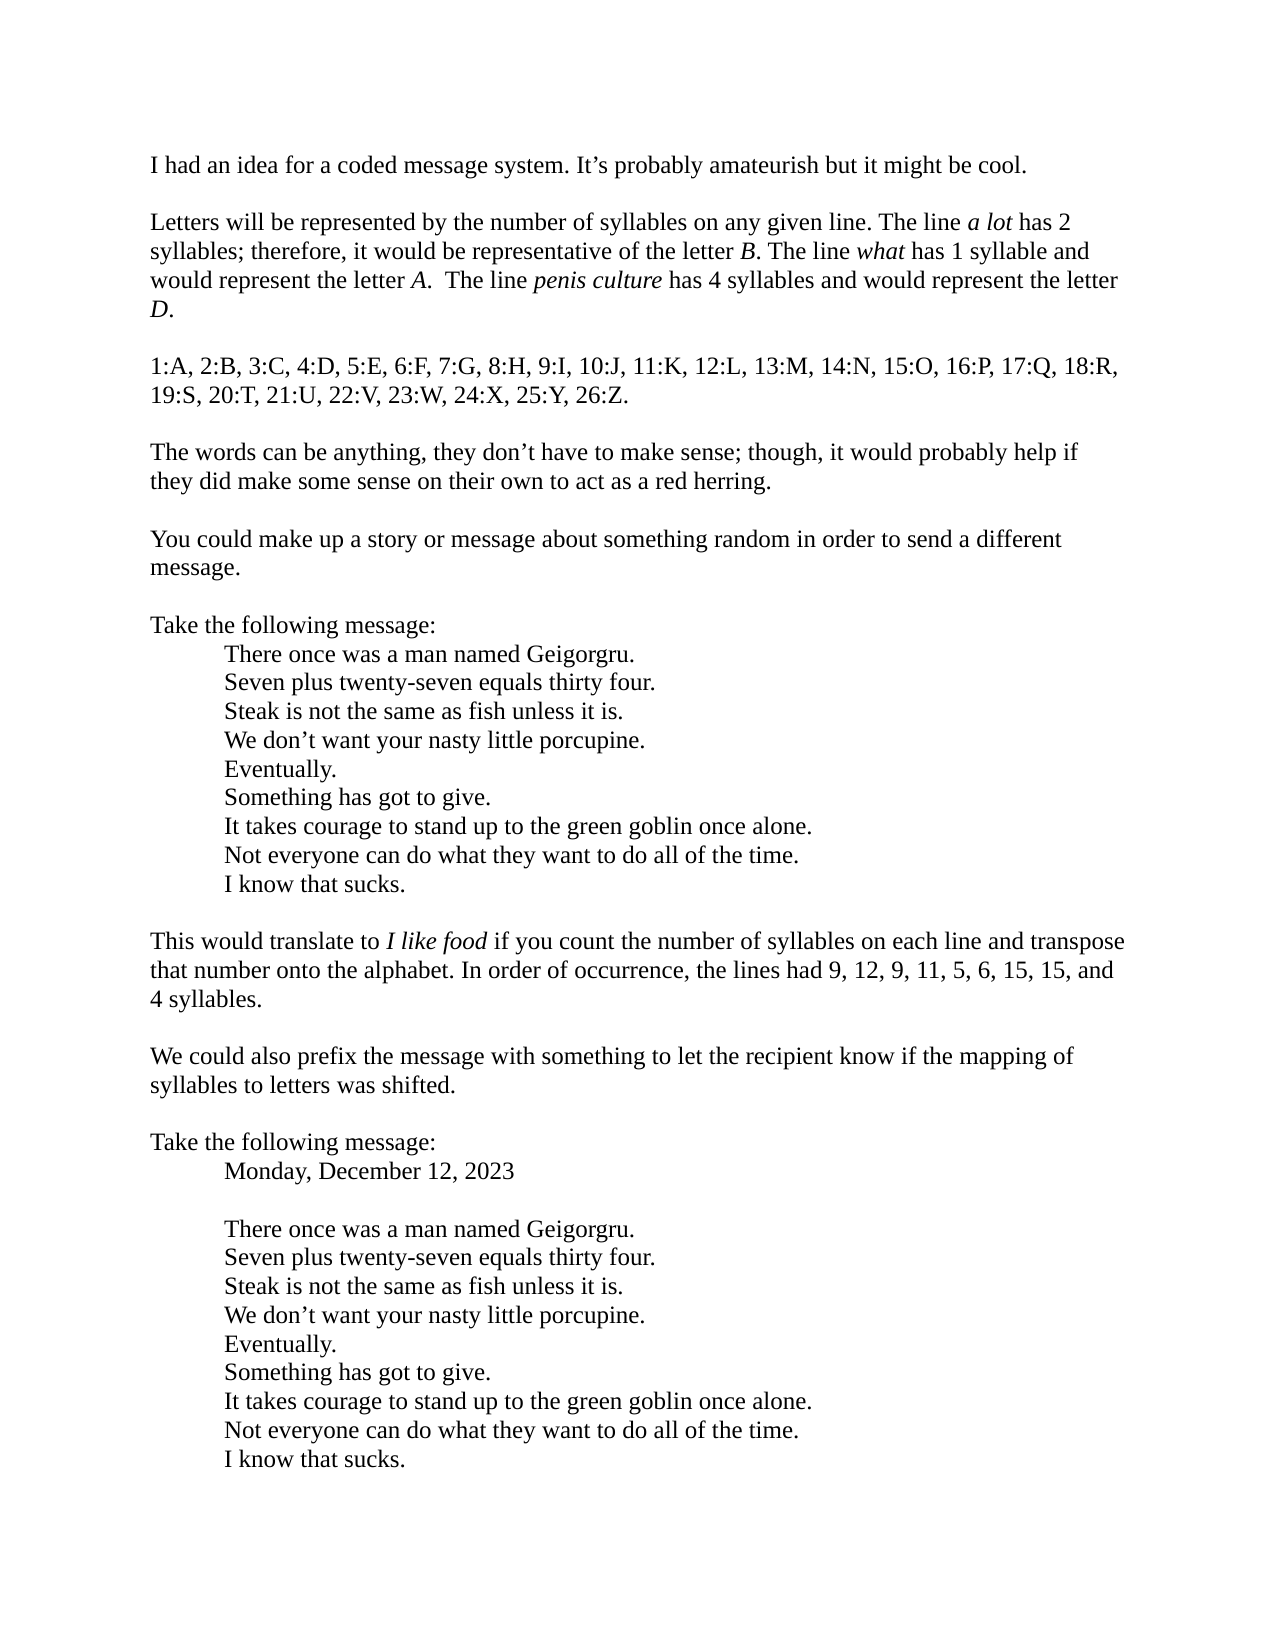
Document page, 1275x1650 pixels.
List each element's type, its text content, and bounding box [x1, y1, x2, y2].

text This would translate to I like food if you count the number of syllables on each line and transpose that number onto the alphabet. In order of occurrence, the lines had 9, 12, 9, 11, 5, 6, 15, 15, and 4 syllables. [150, 926, 1125, 1012]
text You could make up a story or message about something random in order to send a different message. [150, 524, 1125, 581]
text It takes courage to stand up to the green goblin once alone. [224, 811, 1125, 840]
text We don’t want your nasty little porcupine. [224, 725, 1125, 754]
text Steak is not the same as fish unless it is. [224, 1271, 1125, 1300]
text Eventually. [224, 1329, 1125, 1357]
text Something has got to give. [224, 1357, 1125, 1386]
text Take the following message: [150, 1127, 1125, 1156]
text Seven plus twenty-seven equals thirty four. [224, 1242, 1125, 1271]
text We could also prefix the message with something to let the recipient know if the mapping of syllables to letters was shifted. [150, 1041, 1125, 1099]
text Eventually. [224, 754, 1125, 782]
text We don’t want your nasty little porcupine. [224, 1300, 1125, 1329]
text I know that sucks. [224, 869, 1125, 897]
text It takes courage to stand up to the green goblin once alone. [224, 1386, 1125, 1415]
text Seven plus twenty-seven equals thirty four. [224, 667, 1125, 696]
text Not everyone can do what they want to do all of the time. [224, 840, 1125, 869]
text Letters will be represented by the number of syllables on any given line. The line a lot has 2 syllables; therefore, it would be representative of the letter B. The line what has 1 syllable and would represent the letter A. The line penis culture has 4 syllables and would represent the letter D. [150, 207, 1125, 322]
text 1:A, 2:B, 3:C, 4:D, 5:E, 6:F, 7:G, 8:H, 9:I, 10:J, 11:K, 12:L, 13:M, 14:N, 15:O, 16:P, 17:Q, 18:R, 19:S, 20:T, 21:U, 22:V, 23:W, 24:X, 25:Y, 26:Z. [150, 351, 1125, 409]
text I know that sucks. [224, 1444, 1125, 1472]
text Take the following message: [150, 610, 1125, 639]
text I had an idea for a coded message system. It’s probably amateurish but it might be cool. [150, 150, 1125, 179]
text Monday, December 12, 2023 [224, 1156, 1125, 1185]
text Not everyone can do what they want to do all of the time. [224, 1415, 1125, 1444]
text The words can be anything, they don’t have to make sense; though, it would probably help if they did make some sense on their own to act as a red herring. [150, 437, 1125, 495]
text Steak is not the same as fish unless it is. [224, 696, 1125, 725]
text There once was a man named Geigorgru. [224, 639, 1125, 667]
text Something has got to give. [224, 782, 1125, 811]
text There once was a man named Geigorgru. [224, 1214, 1125, 1242]
